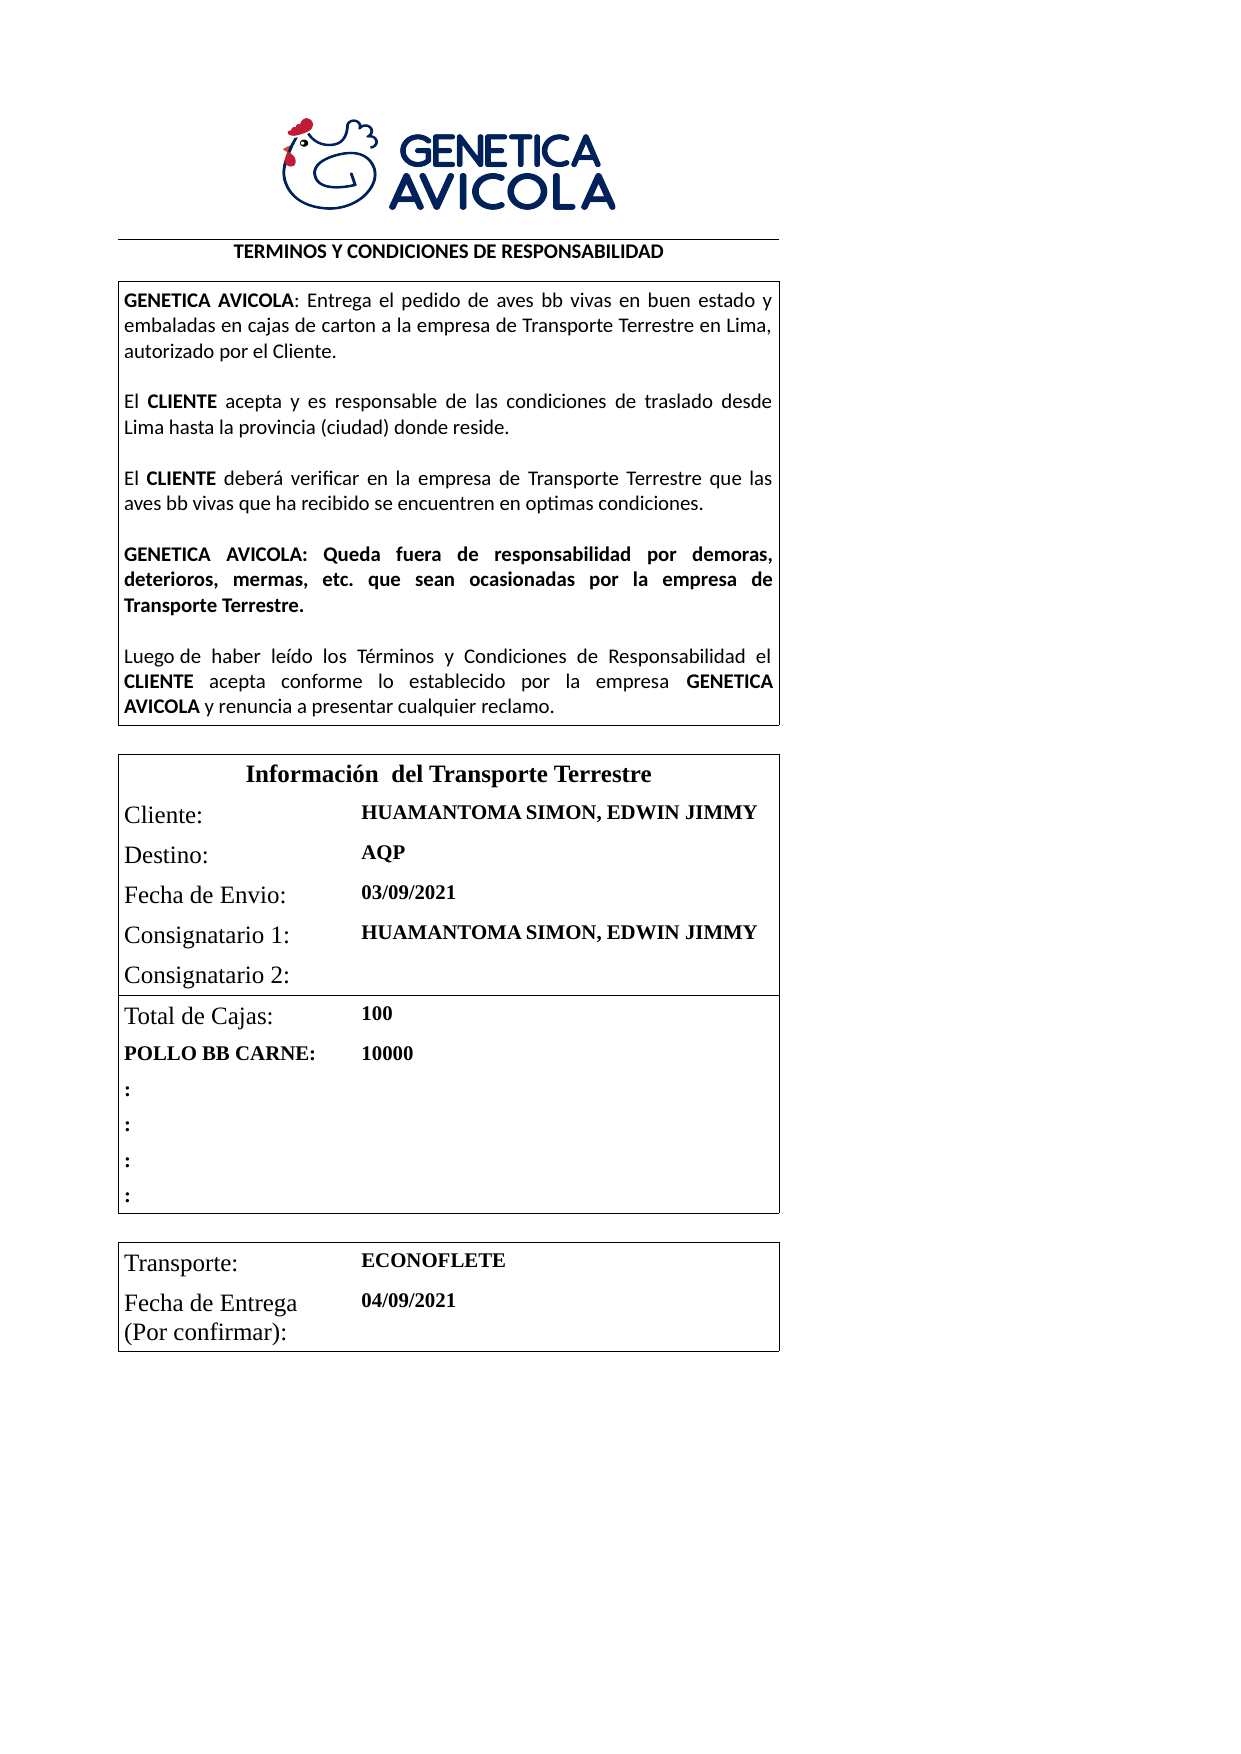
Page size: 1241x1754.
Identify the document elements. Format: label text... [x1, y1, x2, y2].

table_cell Consignatario 1: [119, 915, 356, 955]
table_cell [356, 1142, 779, 1177]
table_cell ECONOFLETE [356, 1243, 779, 1282]
table_cell [356, 1178, 779, 1213]
table_cell Transporte: [119, 1243, 356, 1282]
table_cell [356, 1106, 779, 1142]
table_cell POLLO BB CARNE: [119, 1035, 356, 1071]
table_cell Consignatario 2: [119, 955, 356, 995]
table_header TERMINOS Y CONDICIONES DE RESPONSABILIDAD [118, 240, 779, 281]
table_cell [118, 1214, 356, 1242]
table_cell AQP [356, 834, 779, 874]
table_cell HUAMANTOMA SIMON, EDWIN JIMMY [356, 915, 779, 955]
table_cell : [119, 1142, 356, 1177]
table_cell 100 [356, 996, 779, 1035]
table_header Información del Transporte Terrestre [119, 755, 779, 794]
table_cell [356, 955, 779, 995]
table_cell Fecha de Envio: [119, 874, 356, 914]
table_cell 10000 [356, 1035, 779, 1071]
table_cell [356, 1214, 779, 1242]
table_cell : [119, 1106, 356, 1142]
table_cell : [119, 1071, 356, 1106]
table_cell Total de Cajas: [119, 996, 356, 1035]
table_cell : [119, 1178, 356, 1213]
table_cell HUAMANTOMA SIMON, EDWIN JIMMY [356, 794, 779, 834]
picture [282, 118, 616, 210]
table_cell 04/09/2021 [356, 1282, 779, 1351]
table_cell 03/09/2021 [356, 874, 779, 914]
table_cell GENETICA AVICOLA: Entrega el pedido de aves bb vivas en buen estado y embaladas en cajas de carton a la empresa de Transporte Terrestre en Lima, autorizado por el Cliente. El CLIENTE acepta y es responsable de las condiciones de traslado desde Lima hasta la provincia (ciudad) donde reside. El CLIENTE deberá verificar en la empresa de Transporte Terrestre que las aves bb vivas que ha recibido se encuentren en optimas condiciones. GENETICA AVICOLA: Queda fuera de responsabilidad por demoras, deterioros, mermas, etc. que sean ocasionadas por la empresa de Transporte Terrestre. Luego de haber leído los Términos y Condiciones de Responsabilidad el CLIENTE acepta conforme lo establecido por la empresa GENETICA AVICOLA y renuncia a presentar cualquier reclamo. [119, 282, 779, 725]
table_cell [356, 1071, 779, 1106]
table_cell Cliente: [119, 794, 356, 834]
table_cell Destino: [119, 834, 356, 874]
table_cell Fecha de Entrega (Por confirmar): [119, 1282, 356, 1351]
